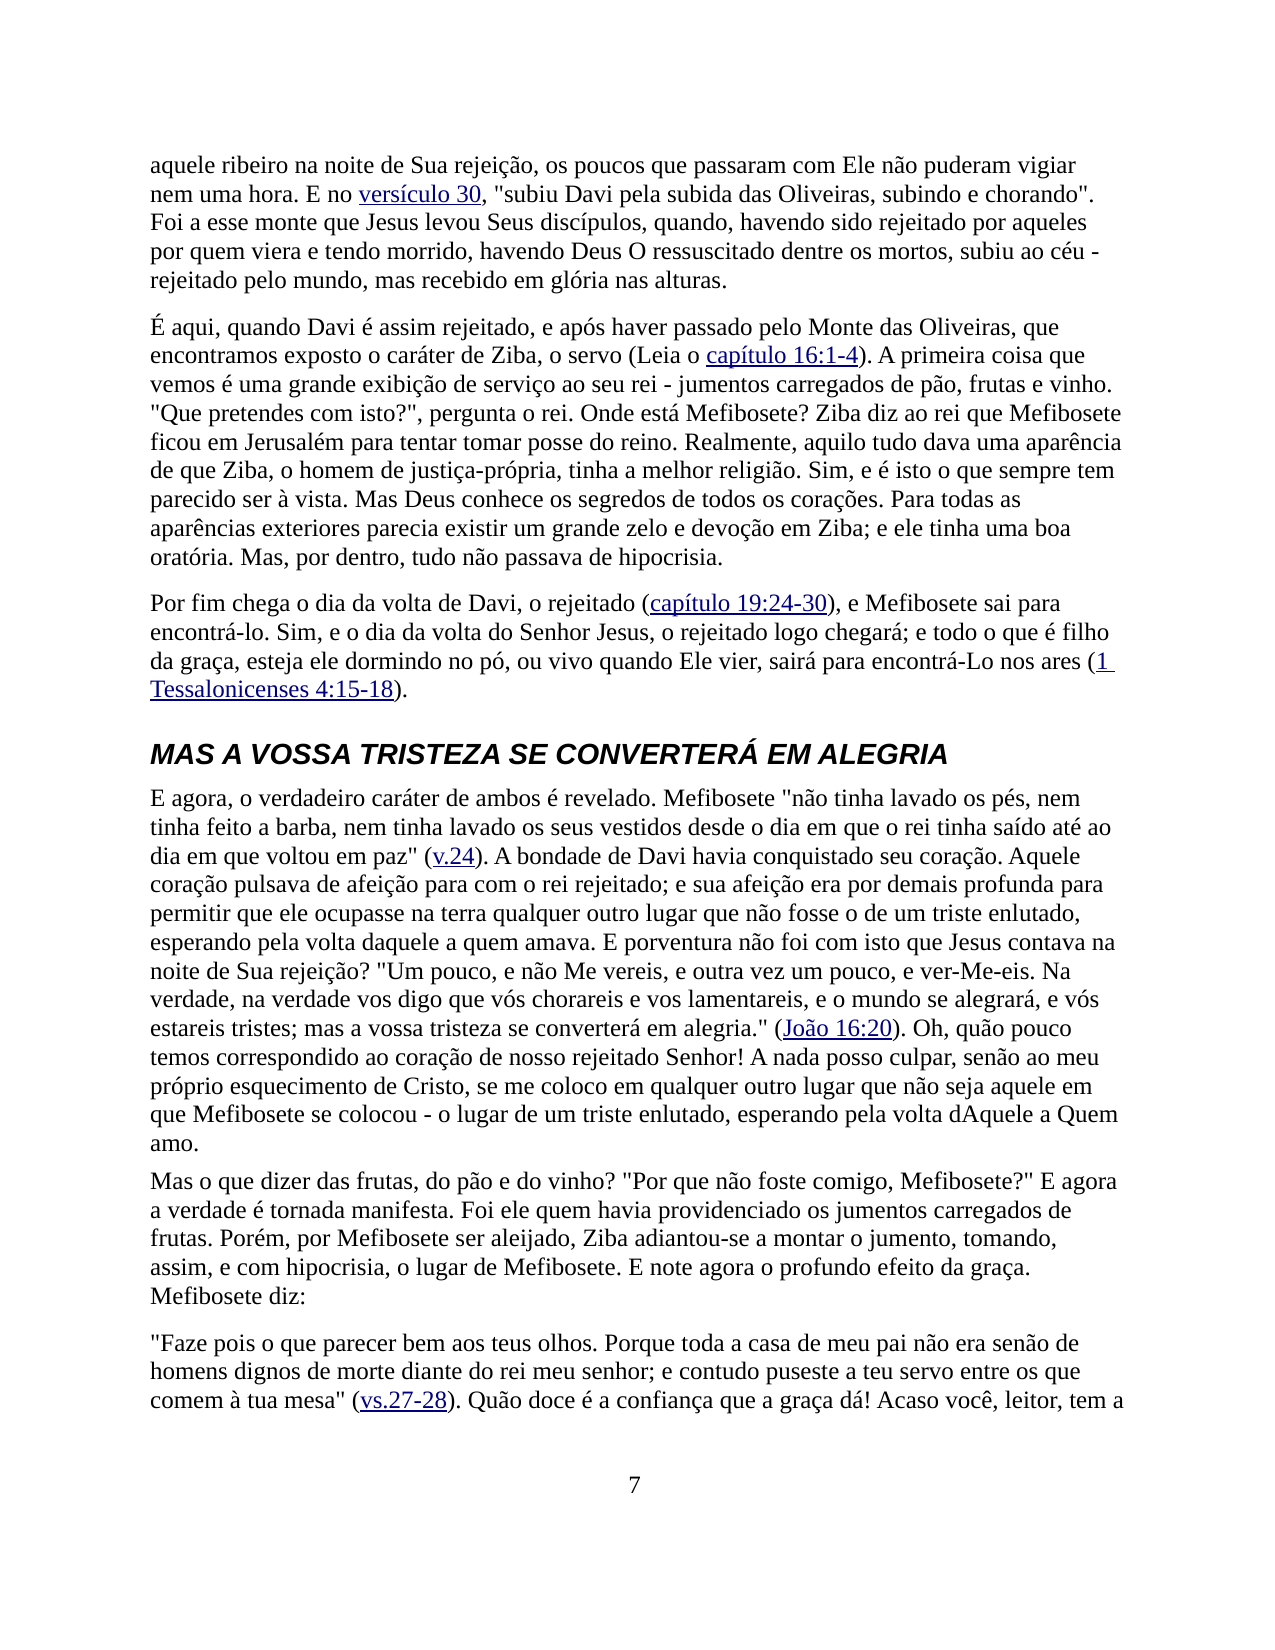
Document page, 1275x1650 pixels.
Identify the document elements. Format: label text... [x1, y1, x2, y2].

text É aqui, quando Davi é assim rejeitado, e após haver passado pelo Monte das Oliveiras, que encontramos exposto o caráter de Ziba, o servo (Leia o capítulo 16:1-4). A primeira coisa que vemos é uma grande exibição de serviço ao seu rei - jumentos carregados de pão, frutas e vinho. "Que pretendes com isto?", pergunta o rei. Onde está Mefibosete? Ziba diz ao rei que Mefibosete ficou em Jerusalém para tentar tomar posse do reino. Realmente, aquilo tudo dava uma aparência de que Ziba, o homem de justiça-própria, tinha a melhor religião. Sim, e é isto o que sempre tem parecido ser à vista. Mas Deus conhece os segredos de todos os corações. Para todas as aparências exteriores parecia existir um grande zelo e devoção em Ziba; e ele tinha uma boa oratória. Mas, por dentro, tudo não passava de hipocrisia. [150, 312, 1125, 570]
text Mas o que dizer das frutas, do pão e do vinho? "Por que não foste comigo, Mefibosete?" E agora a verdade é tornada manifesta. Foi ele quem havia providenciado os jumentos carregados de frutas. Porém, por Mefibosete ser aleijado, Ziba adiantou-se a montar o jumento, tomando, assim, e com hipocrisia, o lugar de Mefibosete. E note agora o profundo efeito da graça. Mefibosete diz: [150, 1166, 1125, 1310]
text "Faze pois o que parecer bem aos teus olhos. Porque toda a casa de meu pai não era senão de homens dignos de morte diante do rei meu senhor; e contudo puseste a teu servo entre os que comem à tua mesa" (vs.27-28). Quão doce é a confiança que a graça dá! Acaso você, leitor, tem a [150, 1328, 1125, 1414]
text Por fim chega o dia da volta de Davi, o rejeitado (capítulo 19:24-30), e Mefibosete sai para encontrá-lo. Sim, e o dia da volta do Senhor Jesus, o rejeitado logo chegará; e todo o que é filho da graça, esteja ele dormindo no pó, ou vivo quando Ele vier, sairá para encontrá-Lo nos ares (1 Tessalonicenses 4:15-18). [150, 588, 1125, 703]
text aquele ribeiro na noite de Sua rejeição, os poucos que passaram com Ele não puderam vigiar nem uma hora. E no versículo 30, "subiu Davi pela subida das Oliveiras, subindo e chorando". Foi a esse monte que Jesus levou Seus discípulos, quando, havendo sido rejeitado por aqueles por quem viera e tendo morrido, havendo Deus O ressuscitado dentre os mortos, subiu ao céu - rejeitado pelo mundo, mas recebido em glória nas alturas. [150, 150, 1125, 294]
subtitle MAS A VOSSA TRISTEZA SE CONVERTERÁ EM ALEGRIA [150, 737, 1125, 771]
text E agora, o verdadeiro caráter de ambos é revelado. Mefibosete "não tinha lavado os pés, nem tinha feito a barba, nem tinha lavado os seus vestidos desde o dia em que o rei tinha saído até ao dia em que voltou em paz" (v.24). A bondade de Davi havia conquistado seu coração. Aquele coração pulsava de afeição para com o rei rejeitado; e sua afeição era por demais profunda para permitir que ele ocupasse na terra qualquer outro lugar que não fosse o de um triste enlutado, esperando pela volta daquele a quem amava. E porventura não foi com isto que Jesus contava na noite de Sua rejeição? "Um pouco, e não Me vereis, e outra vez um pouco, e ver-Me-eis. Na verdade, na verdade vos digo que vós chorareis e vos lamentareis, e o mundo se alegrará, e vós estareis tristes; mas a vossa tristeza se converterá em alegria." (João 16:20). Oh, quão pouco temos correspondido ao coração de nosso rejeitado Senhor! A nada posso culpar, senão ao meu próprio esquecimento de Cristo, se me coloco em qualquer outro lugar que não seja aquele em que Mefibosete se colocou - o lugar de um triste enlutado, esperando pela volta dAquele a Quem amo. [150, 783, 1125, 1157]
